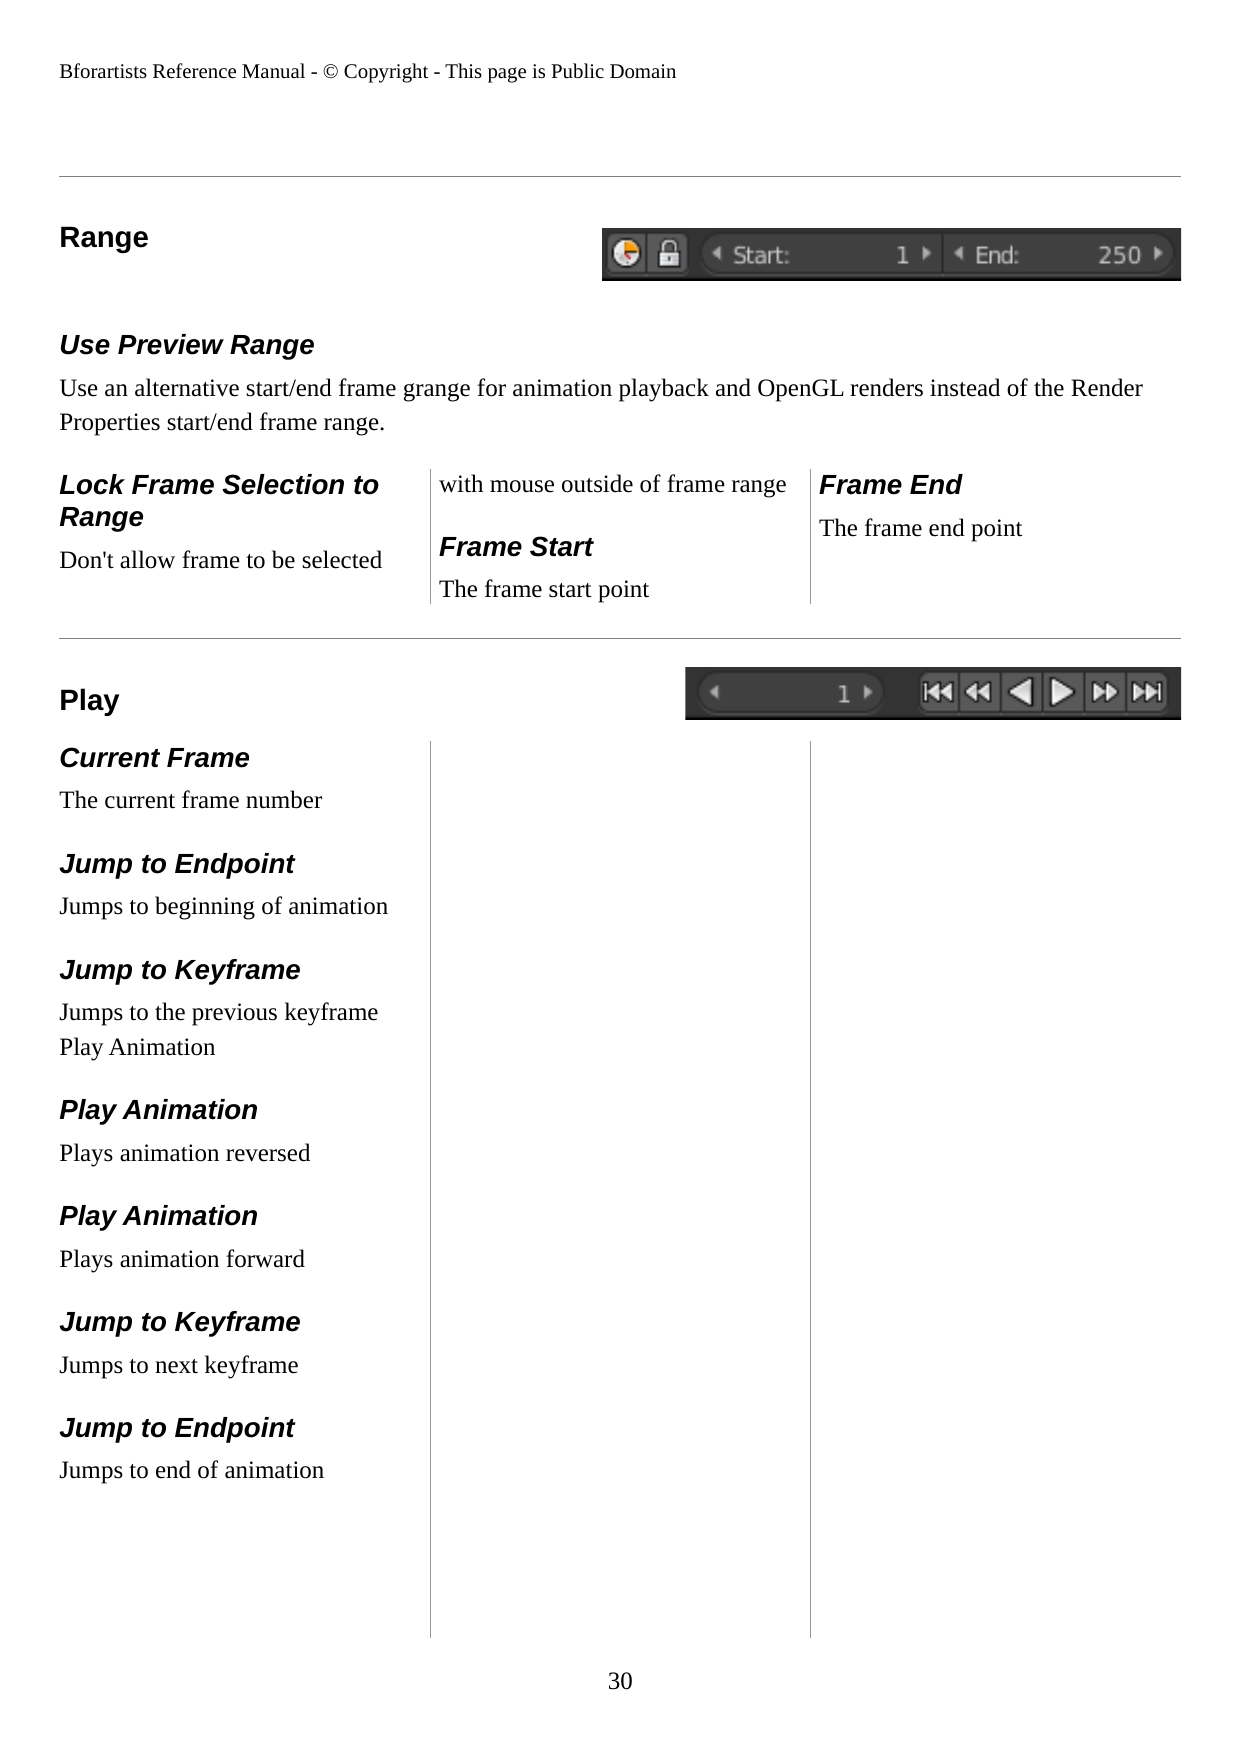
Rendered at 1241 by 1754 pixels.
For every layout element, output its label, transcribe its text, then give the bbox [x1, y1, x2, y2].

text Plays animation forward [59, 1244, 421, 1272]
subtitle Jump to Endpoint [59, 1411, 421, 1443]
text Use an alternative start/end frame grange for animation playback and OpenGL renders instead of the Render Properties start/end frame range. [59, 373, 1181, 436]
subtitle Current Frame [59, 741, 421, 773]
picture [685, 667, 1182, 720]
subtitle Range [59, 220, 1181, 254]
subtitle Play [59, 682, 685, 716]
text Jumps to beginning of animation [59, 891, 421, 920]
subtitle Lock Frame Selection to Range [59, 469, 421, 532]
text Jumps to the previous keyframe Play Animation [59, 997, 421, 1061]
subtitle Play Animation [59, 1093, 421, 1125]
subtitle Jump to Endpoint [59, 847, 421, 879]
subtitle Use Preview Range [59, 328, 1181, 360]
text The frame end point [819, 513, 1181, 542]
subtitle Play Animation [59, 1199, 421, 1231]
subtitle Frame Start [439, 530, 801, 562]
text The frame start point [439, 574, 801, 603]
text Jumps to end of animation [59, 1456, 421, 1484]
picture [602, 228, 1182, 281]
text Plays animation reversed [59, 1138, 421, 1167]
text Jumps to next keyframe [59, 1350, 421, 1378]
subtitle Frame End [819, 469, 1181, 501]
text The current frame number [59, 786, 421, 814]
text with mouse outside of frame range [439, 469, 801, 497]
text Don't allow frame to be selected [59, 545, 421, 574]
subtitle Jump to Keyframe [59, 953, 421, 985]
subtitle Jump to Keyframe [59, 1305, 421, 1337]
